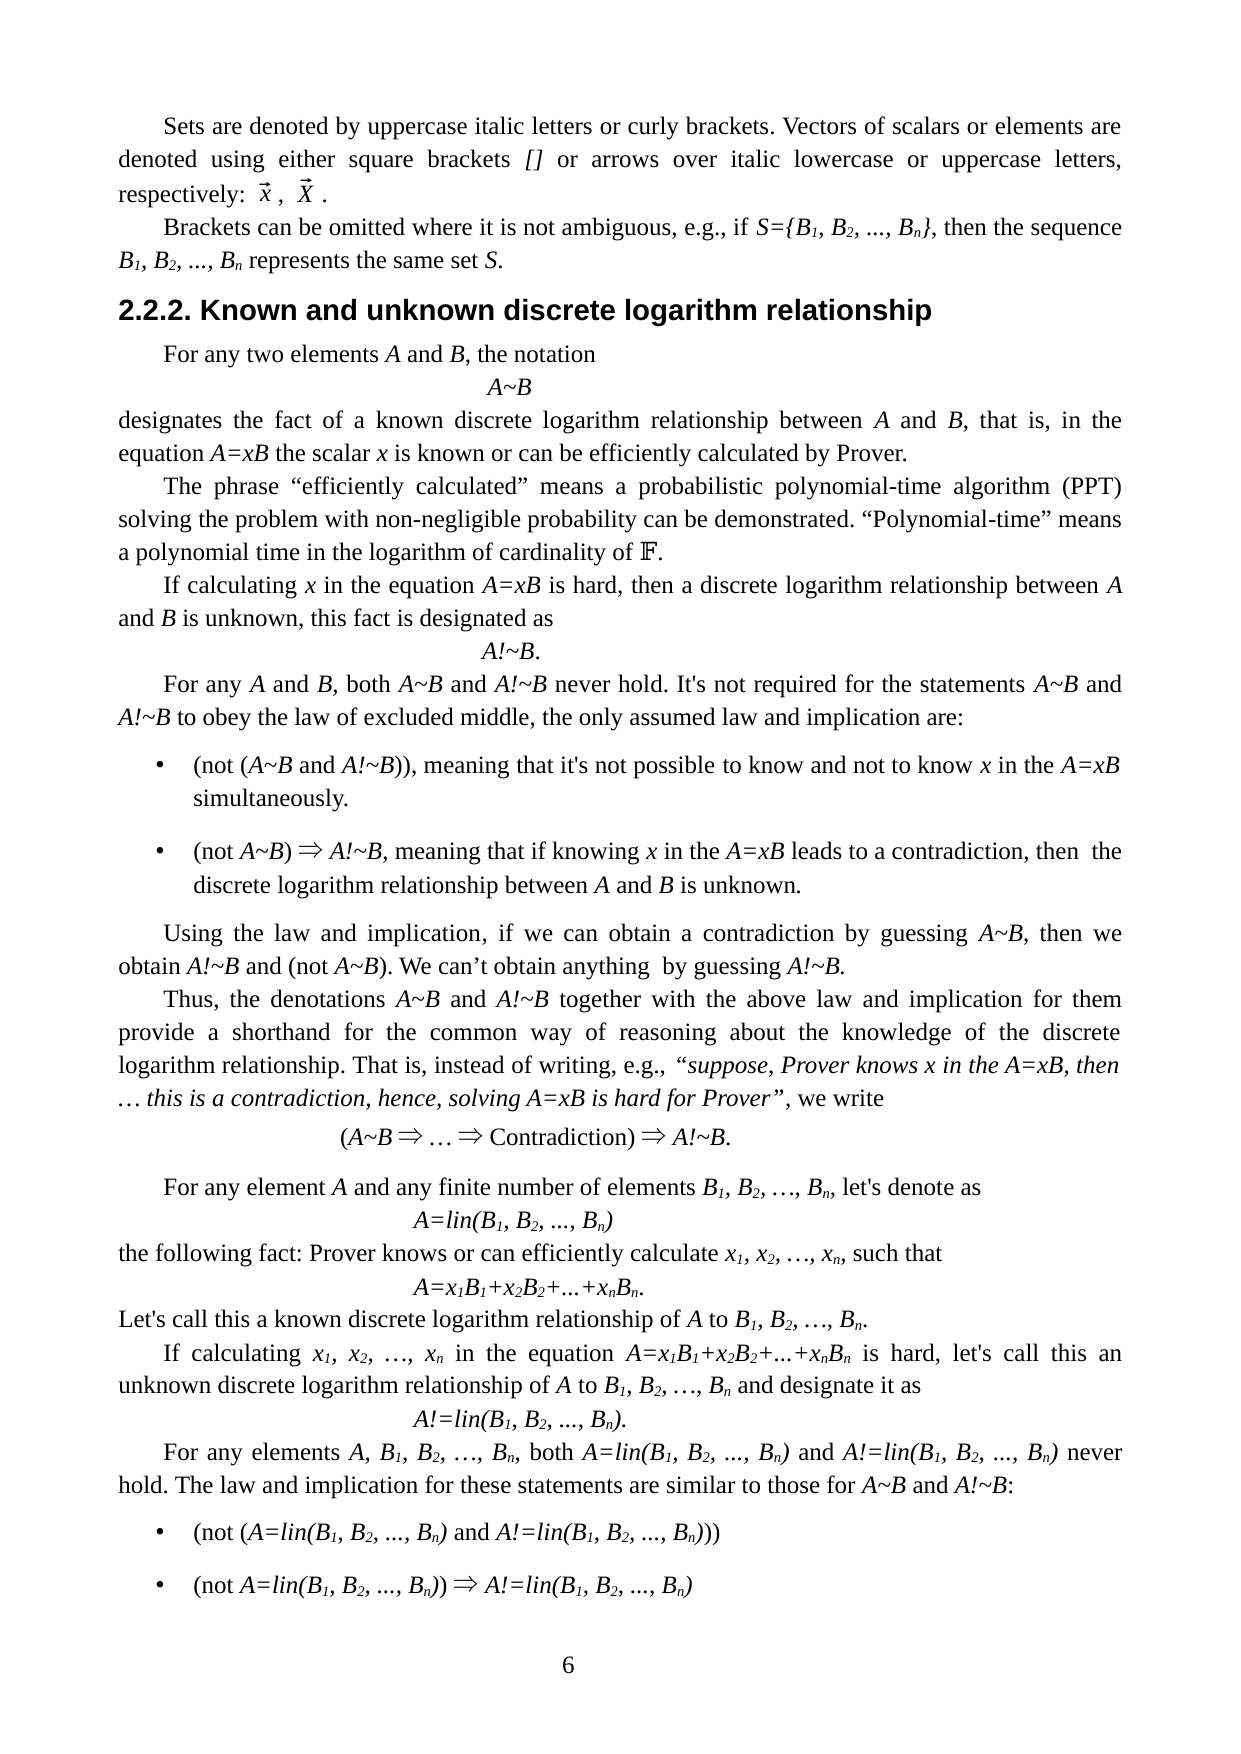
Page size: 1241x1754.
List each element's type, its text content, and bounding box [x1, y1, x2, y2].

text A=lin(B1, B2, ..., Bn) [118, 1206, 1122, 1234]
list (not (A~B and A!~B)), meaning that it's not possible to know and not to know x in the A=xB simultaneously. [156, 750, 1122, 811]
list (not A=lin(B1, B2, ..., Bn)) ⇒ A!=lin(B1, B2, ..., Bn) [156, 1565, 1122, 1601]
text A!~B. [118, 636, 1122, 665]
text Let's call this a known discrete logarithm relationship of A to B1, B2, …, Bn. [118, 1304, 1122, 1333]
text For any elements A, B1, B2, …, Bn, both A=lin(B1, B2, ..., Bn) and A!=lin(B1, B2, ..., Bn) never hold. The law and implication for these statements are similar to those for A~B and A!~B: [118, 1437, 1122, 1498]
text Using the law and implication, if we can obtain a contradiction by guessing A~B, then we obtain A!~B and (not A~B). We can’t obtain anything by guessing A!~B. [118, 918, 1122, 980]
text If calculating x in the equation A=xB is hard, then a discrete logarithm relationship between A and B is unknown, this fact is designated as [118, 570, 1122, 632]
text For any element A and any finite number of elements B1, B2, …, Bn, let's denote as [118, 1172, 1122, 1201]
text A=x1B1+x2B2+...+xnBn. [118, 1272, 1122, 1300]
text the following fact: Prover knows or can efficiently calculate x1, x2, …, xn, such that [118, 1238, 1122, 1267]
list (not A~B) ⇒ A!~B, meaning that if knowing x in the A=xB leads to a contradiction, then the discrete logarithm relationship between A and B is unknown. [156, 830, 1122, 899]
text designates the fact of a known discrete logarithm relationship between A and B, that is, in the equation A=xB the scalar x is known or can be efficiently calculated by Prover. [118, 405, 1122, 467]
text (A~B ⇒ … ⇒ Contradiction) ⇒ A!~B. [118, 1116, 1122, 1152]
text A!=lin(B1, B2, ..., Bn). [118, 1404, 1122, 1432]
text Thus, the denotations A~B and A!~B together with the above law and implication for them provide a shorthand for the common way of reasoning about the knowledge of the discrete logarithm relationship. That is, instead of writing, e.g., “suppose, Prover knows x in the A=xB, then … this is a contradiction, hence, solving A=xB is hard for Prover”, we write [118, 984, 1122, 1112]
text Sets are denoted by uppercase italic letters or curly brackets. Vectors of scalars or elements are denoted using either square brackets [] or arrows over italic lowercase or uppercase letters, respectively: , . [118, 111, 1122, 208]
text A~B [118, 372, 1122, 401]
text If calculating x1, x2, …, xn in the equation A=x1B1+x2B2+...+xnBn is hard, let's call this an unknown discrete logarithm relationship of A to B1, B2, …, Bn and designate it as [118, 1338, 1122, 1399]
list (not (A=lin(B1, B2, ..., Bn) and A!=lin(B1, B2, ..., Bn))) [156, 1517, 1122, 1546]
subtitle 2.2.2. Known and unknown discrete logarithm relationship [118, 293, 1122, 326]
text For any two elements A and B, the notation [118, 339, 1122, 368]
text The phrase “efficiently calculated” means a probabilistic polynomial-time algorithm (PPT) solving the problem with non-negligible probability can be demonstrated. “Polynomial-time” means a polynomial time in the logarithm of cardinality of 𝔽. [118, 471, 1122, 566]
text For any A and B, both A~B and A!~B never hold. It's not required for the statements A~B and A!~B to obey the law of excluded middle, the only assumed law and implication are: [118, 669, 1122, 731]
text Brackets can be omitted where it is not ambiguous, e.g., if S={B1, B2, ..., Bn}, then the sequence B1, B2, ..., Bn represents the same set S. [118, 212, 1122, 274]
